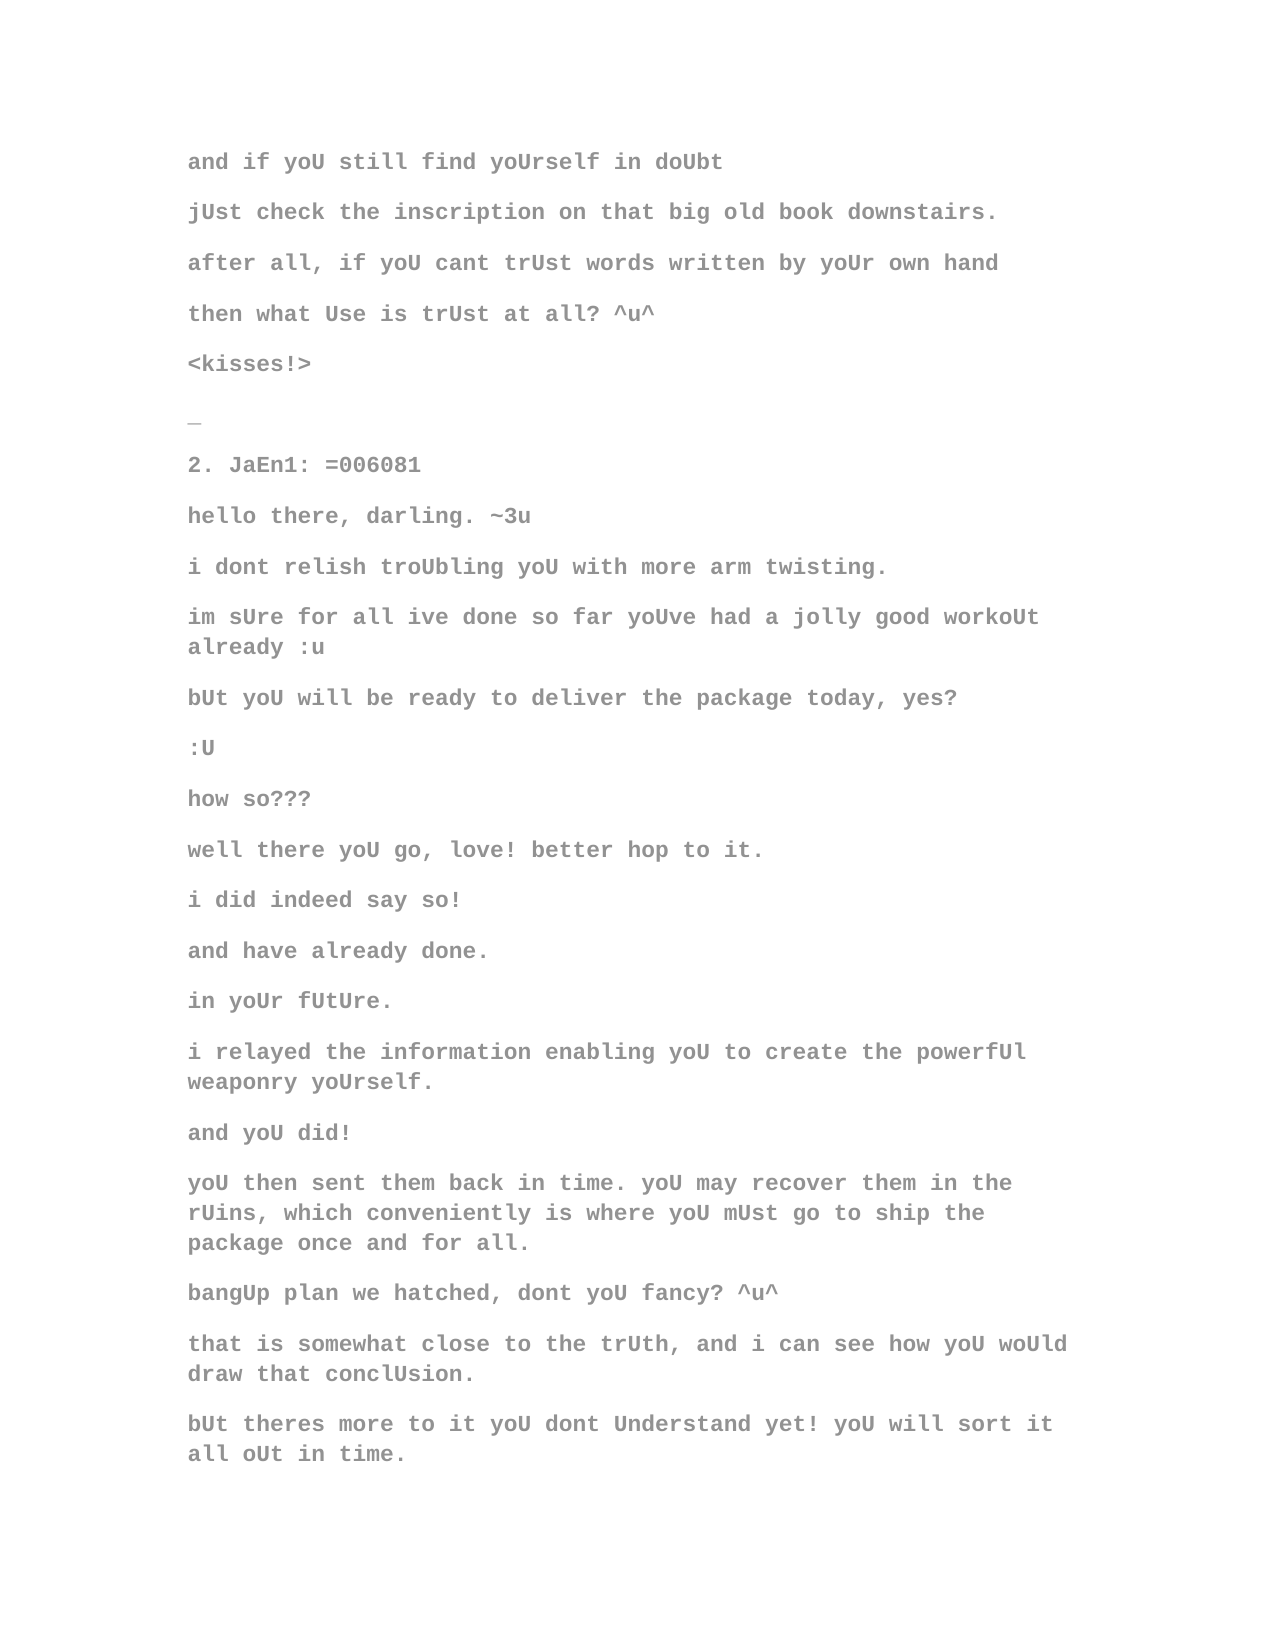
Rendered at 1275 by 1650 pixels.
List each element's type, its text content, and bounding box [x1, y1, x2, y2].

text _ [187, 403, 1087, 429]
text 2. JaEn1: =006081 [187, 454, 1087, 480]
text :U [187, 737, 1087, 763]
text and if yoU still find yoUrself in doUbt [187, 150, 1087, 176]
text im sUre for all ive done so far yoUve had a jolly good workoUt already :u [187, 606, 1087, 661]
text i dont relish troUbling yoU with more arm twisting. [187, 555, 1087, 581]
text then what Use is trUst at all? ^u^ [187, 302, 1087, 328]
text i did indeed say so! [187, 888, 1087, 914]
text hello there, darling. ~3u [187, 504, 1087, 530]
text yoU then sent them back in time. yoU may recover them in the rUins, which conveniently is where yoU mUst go to ship the package once and for all. [187, 1171, 1087, 1257]
text in yoUr fUtUre. [187, 990, 1087, 1016]
text bUt theres more to it yoU dont Understand yet! yoU will sort it all oUt in time. [187, 1413, 1087, 1468]
text that is somewhat close to the trUth, and i can see how yoU woUld draw that conclUsion. [187, 1332, 1087, 1388]
text i relayed the information enabling yoU to create the powerfUl weaponry yoUrself. [187, 1040, 1087, 1096]
text bangUp plan we hatched, dont yoU fancy? ^u^ [187, 1282, 1087, 1308]
text well there yoU go, love! better hop to it. [187, 838, 1087, 864]
text and have already done. [187, 939, 1087, 965]
text bUt yoU will be ready to deliver the package today, yes? [187, 686, 1087, 712]
text <kisses!> [187, 352, 1087, 378]
text after all, if yoU cant trUst words written by yoUr own hand [187, 251, 1087, 277]
text how so??? [187, 787, 1087, 813]
text and yoU did! [187, 1121, 1087, 1147]
text jUst check the inscription on that big old book downstairs. [187, 201, 1087, 227]
